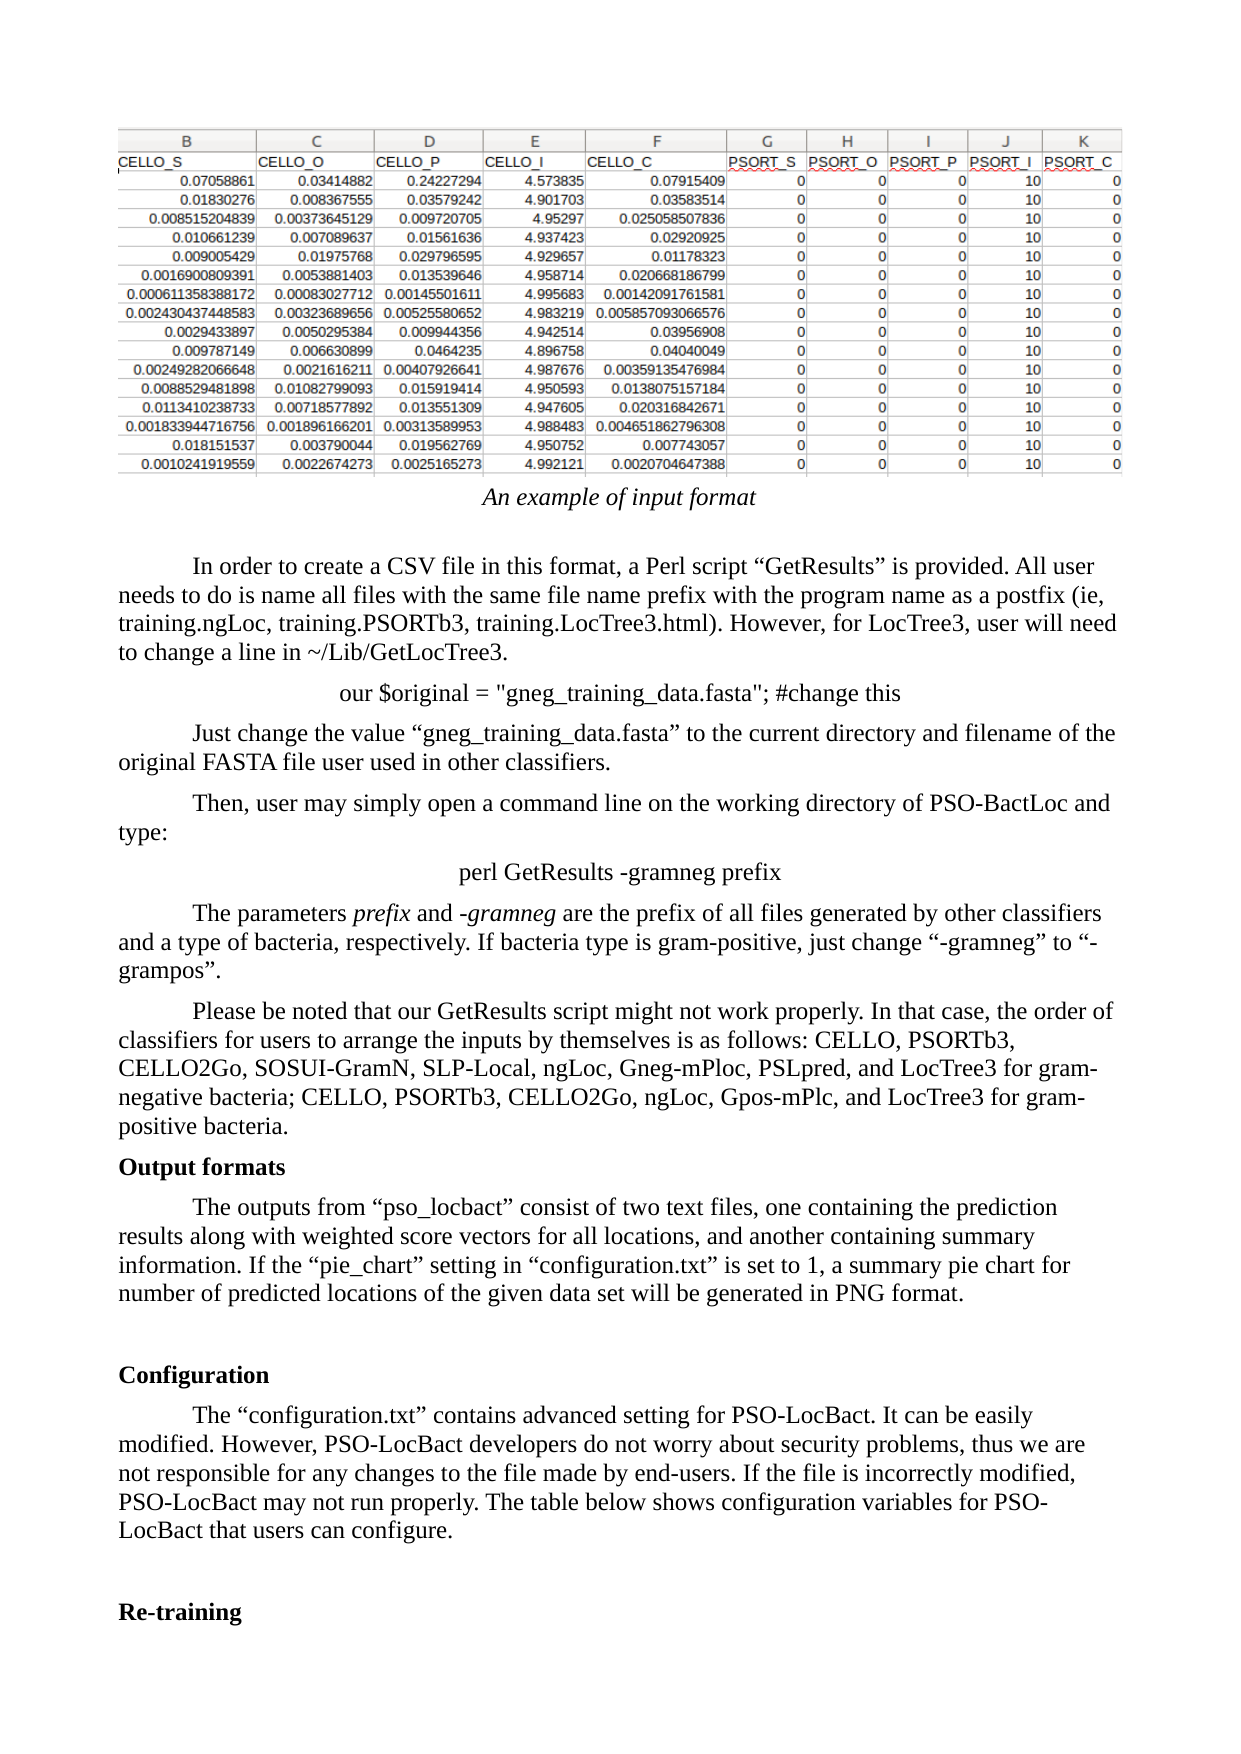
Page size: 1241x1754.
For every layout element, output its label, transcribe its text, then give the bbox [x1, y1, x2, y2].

text Configuration [118, 1360, 1122, 1388]
text perl GetResults -gramneg prefix [118, 857, 1122, 886]
text Just change the value “gneg_training_data.fasta” to the current directory and filename of the original FASTA file user used in other classifiers. [118, 718, 1122, 776]
text In order to create a CSV file in this format, a Perl script “GetResults” is provided. All user needs to do is name all files with the same file name prefix with the program name as a postfix (ie, training.ngLoc, training.PSORTb3, training.LocTree3.html). However, for LocTree3, user will need to change a line in ~/Lib/GetLocTree3. [118, 551, 1122, 666]
text The parameters prefix and -gramneg are the prefix of all files generated by other classifiers and a type of bacteria, respectively. If bacteria type is gram-positive, just change “-gramneg” to “-grampos”. [118, 898, 1122, 984]
text The “configuration.txt” contains advanced setting for PSO-LocBact. It can be easily modified. However, PSO-LocBact developers do not worry about security problems, thus we are not responsible for any changes to the file made by end-users. If the file is incorrectly modified, PSO-LocBact may not run properly. The table below shows configuration variables for PSO-LocBact that users can configure. [118, 1400, 1122, 1544]
text Please be noted that our GetResults script might not work properly. In that case, the order of classifiers for users to arrange the inputs by themselves is as follows: CELLO, PSORTb3, CELLO2Go, SOSUI-GramN, SLP-Local, ngLoc, Gneg-mPloc, PSLpred, and LocTree3 for gram-negative bacteria; CELLO, PSORTb3, CELLO2Go, ngLoc, Gpos-mPlc, and LocTree3 for gram-positive bacteria. [118, 996, 1122, 1140]
text An example of input format [118, 477, 1122, 510]
text Output formats [118, 1152, 1122, 1180]
text Re-training [118, 1597, 1122, 1625]
text our $original = "gneg_training_data.fasta"; #change this [118, 678, 1122, 707]
text The outputs from “pso_locbact” consist of two text files, one containing the prediction results along with weighted score vectors for all locations, and another containing summary information. If the “pie_chart” setting in “configuration.txt” is set to 1, a summary pie chart for number of predicted locations of the given data set will be generated in PNG format. [118, 1192, 1122, 1307]
picture [118, 127, 1123, 477]
text Then, user may simply open a command line on the working directory of PSO-BactLoc and type: [118, 788, 1122, 845]
